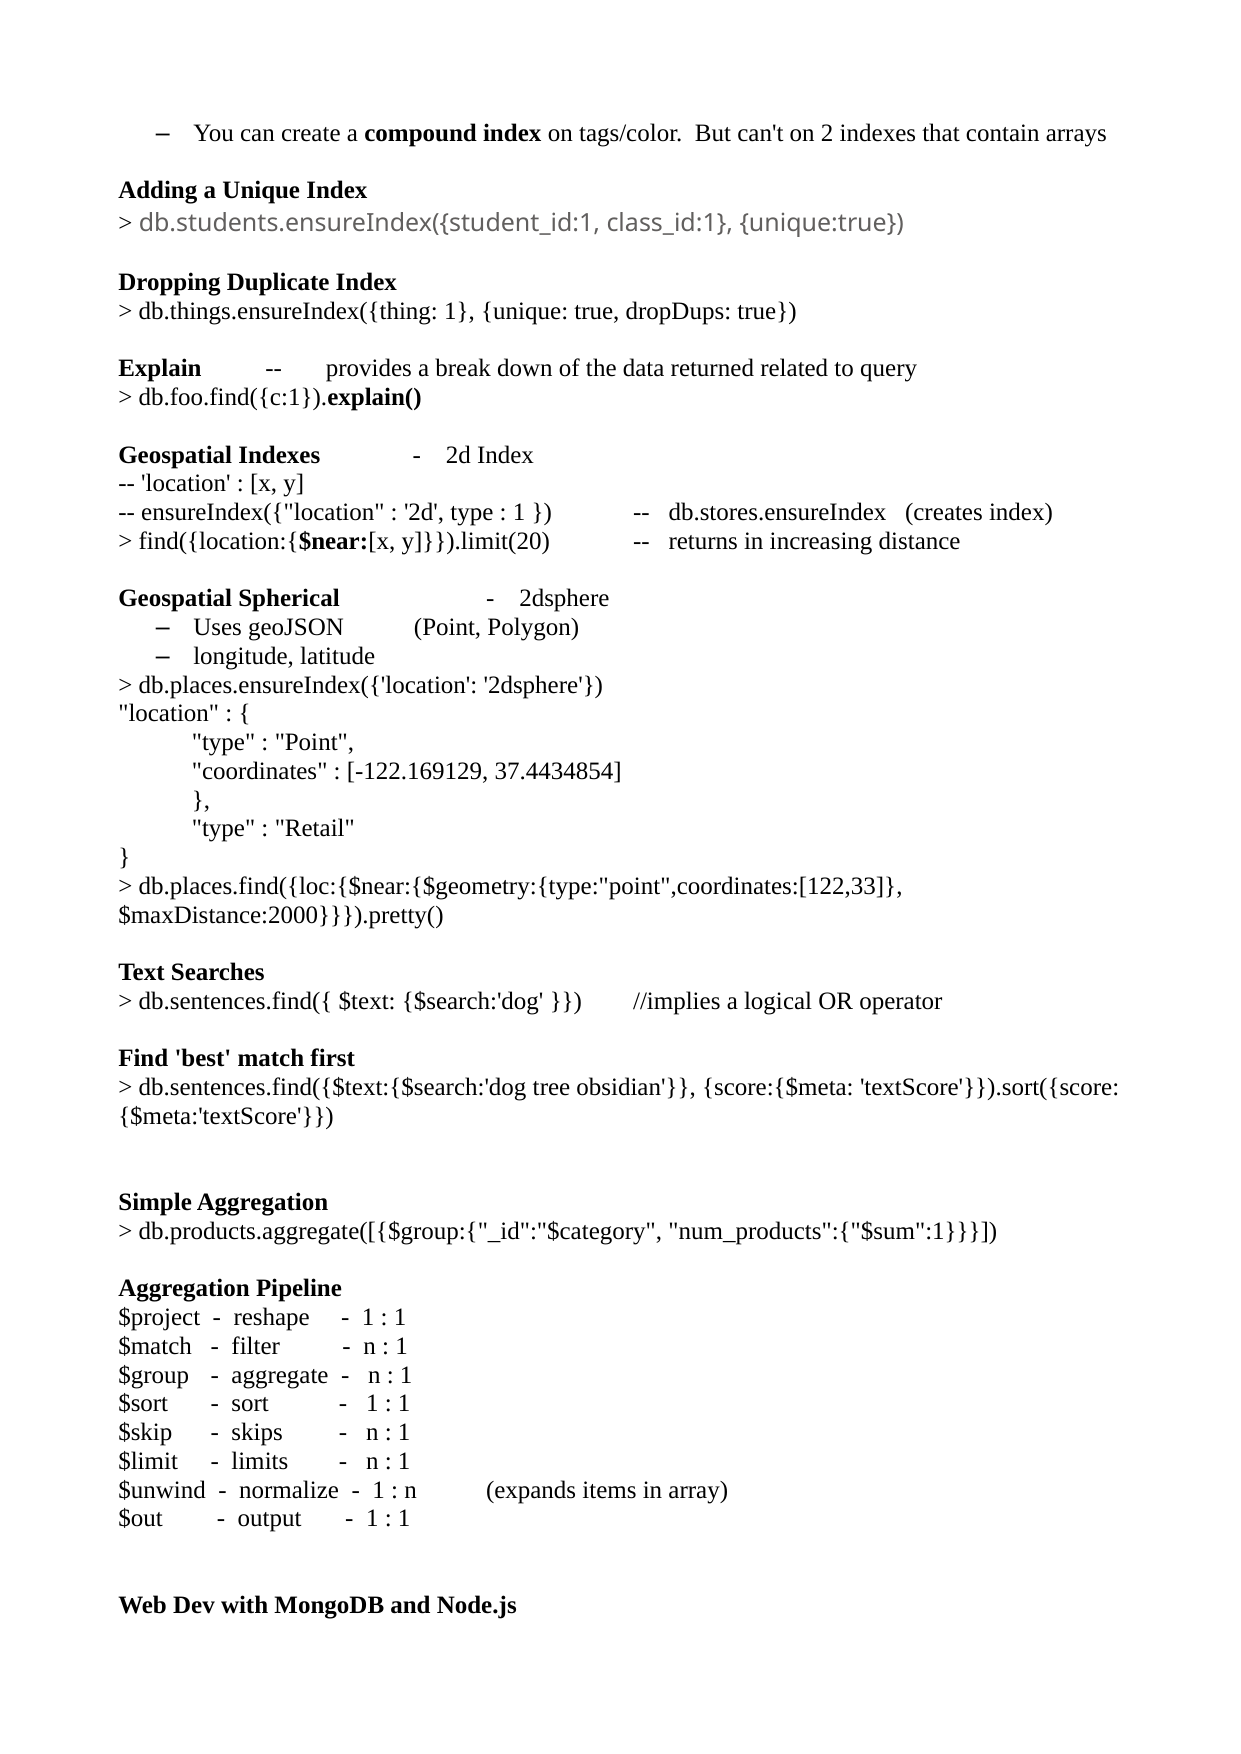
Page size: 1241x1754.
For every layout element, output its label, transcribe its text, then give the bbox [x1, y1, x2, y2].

text > db.places.find({loc:{$near:{$geometry:{type:"point",coordinates:[122,33]},$maxDistance:2000}}}).pretty() [118, 871, 1122, 928]
text "type" : "Point", [118, 727, 1122, 756]
text > db.things.ensureIndex({thing: 1}, {unique: true, dropDups: true}) [118, 296, 1122, 325]
text } [118, 842, 1122, 871]
list Uses geoJSON (Point, Polygon) [156, 612, 1122, 641]
text -- 'location' : [x, y] [118, 468, 1122, 497]
text $sort - sort - 1 : 1 [118, 1388, 1122, 1417]
text "coordinates" : [-122.169129, 37.4434854] [118, 756, 1122, 785]
text > db.products.aggregate([{$group:{"_id":"$category", "num_products":{"$sum":1}}}]) [118, 1216, 1122, 1245]
text Geospatial Indexes - 2d Index [118, 440, 1122, 468]
list You can create a compound index on tags/color. But can't on 2 indexes that contain arrays [156, 118, 1122, 147]
text $out - output - 1 : 1 [118, 1503, 1122, 1532]
text > db.students.ensureIndex({student_id:1, class_id:1}, {unique:true}) [118, 204, 1122, 238]
text Aggregation Pipeline [118, 1273, 1122, 1302]
text $skip - skips - n : 1 [118, 1417, 1122, 1446]
text > db.foo.find({c:1}).explain() [118, 382, 1122, 411]
text Text Searches [118, 957, 1122, 986]
text "location" : { [118, 698, 1122, 727]
text Web Dev with MongoDB and Node.js [118, 1590, 1122, 1618]
text $unwind - normalize - 1 : n (expands items in array) [118, 1475, 1122, 1503]
text }, [118, 785, 1122, 813]
text > db.places.ensureIndex({'location': '2dsphere'}) [118, 670, 1122, 698]
text Adding a Unique Index [118, 176, 1122, 204]
text Find 'best' match first [118, 1043, 1122, 1072]
text > db.sentences.find({$text:{$search:'dog tree obsidian'}}, {score:{$meta: 'textScore'}}).sort({score:{$meta:'textScore'}}) [118, 1072, 1122, 1130]
list longitude, latitude [156, 641, 1122, 670]
text > find({location:{$near:[x, y]}}).limit(20) -- returns in increasing distance [118, 526, 1122, 555]
text Explain -- provides a break down of the data returned related to query [118, 353, 1122, 382]
text Dropping Duplicate Index [118, 267, 1122, 296]
text $group - aggregate - n : 1 [118, 1360, 1122, 1388]
text $project - reshape - 1 : 1 [118, 1302, 1122, 1331]
text $match - filter - n : 1 [118, 1331, 1122, 1360]
text -- ensureIndex({"location" : '2d', type : 1 }) -- db.stores.ensureIndex (creates index) [118, 497, 1122, 526]
text "type" : "Retail" [118, 813, 1122, 842]
text Geospatial Spherical - 2dsphere [118, 583, 1122, 612]
text $limit - limits - n : 1 [118, 1446, 1122, 1475]
text > db.sentences.find({ $text: {$search:'dog' }}) //implies a logical OR operator [118, 986, 1122, 1015]
text Simple Aggregation [118, 1187, 1122, 1216]
